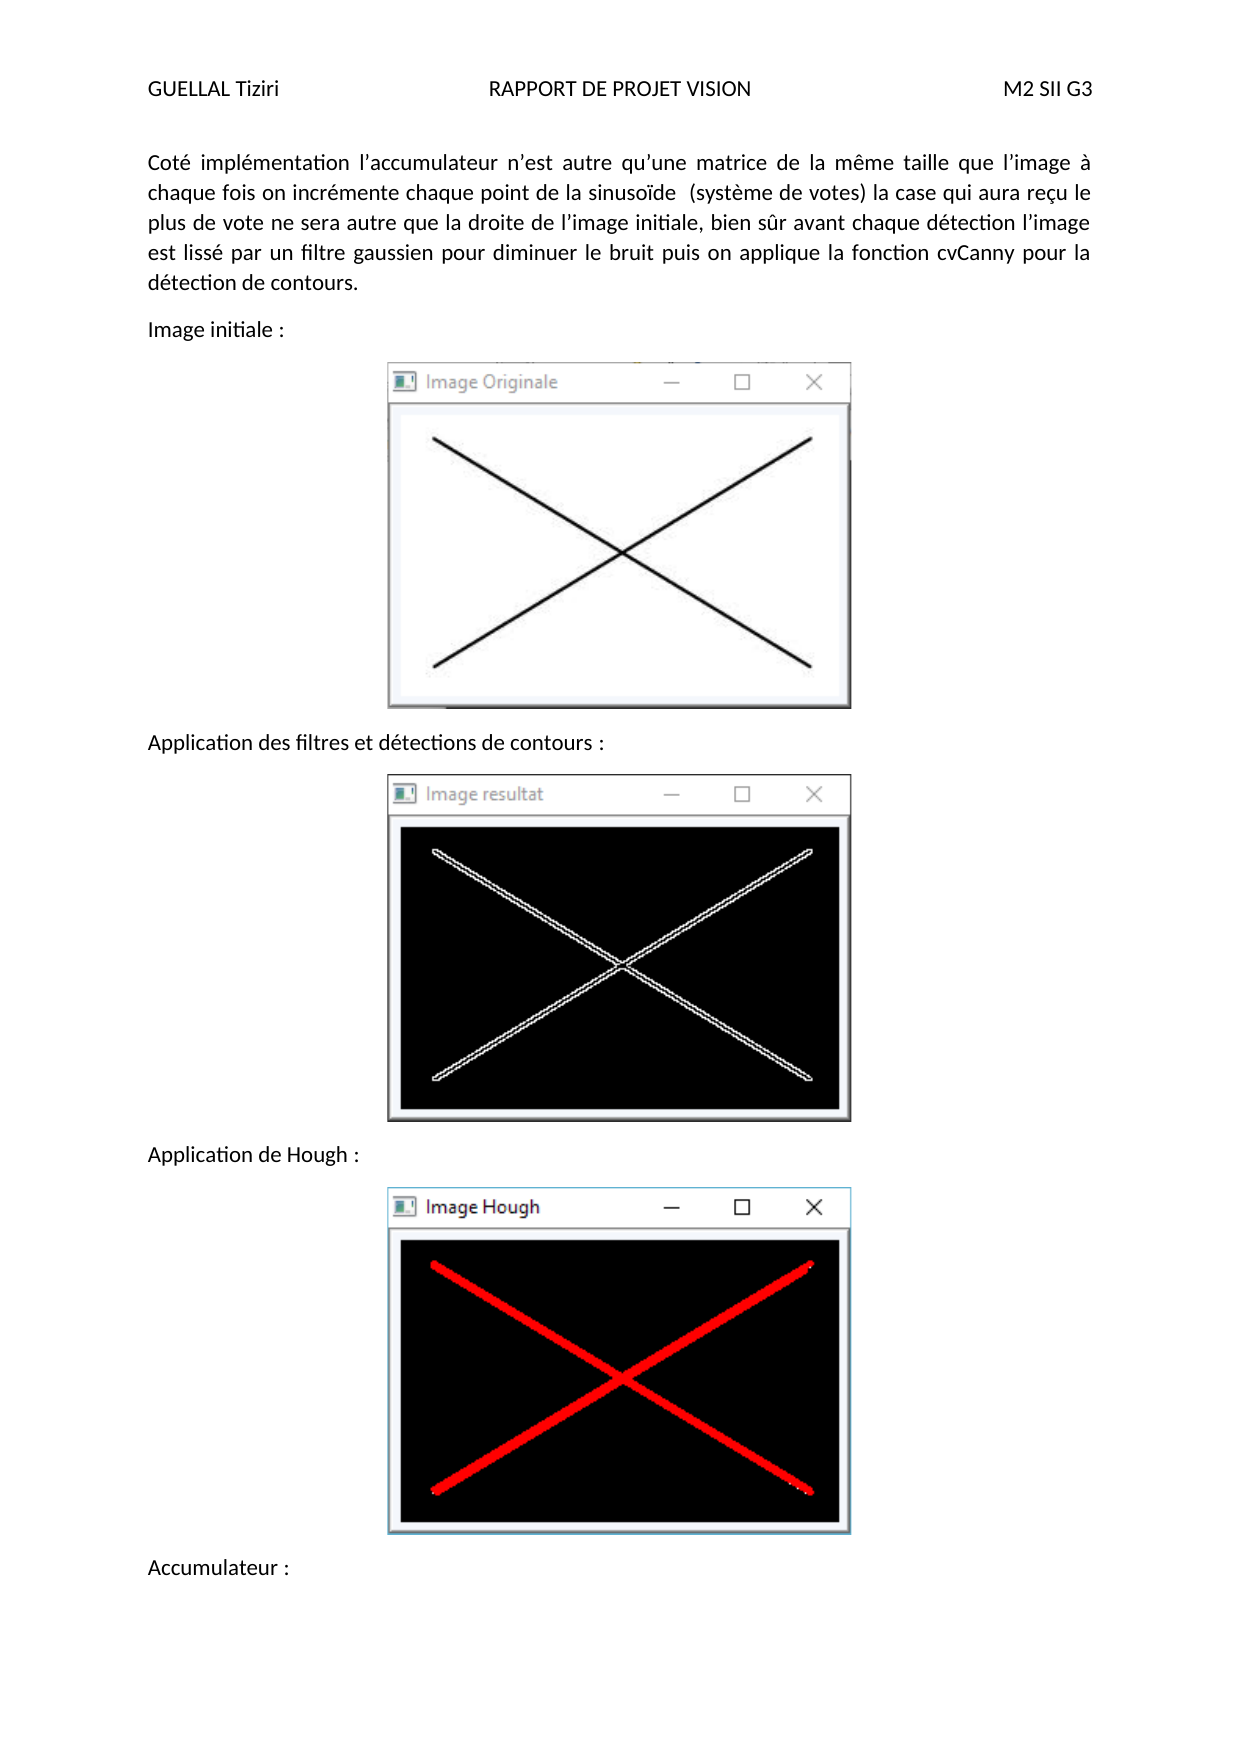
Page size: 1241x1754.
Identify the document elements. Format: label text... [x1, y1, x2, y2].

text Accumulateur : [148, 1553, 1093, 1581]
picture [387, 362, 852, 709]
text Application des filtres et détections de contours : [148, 728, 1093, 756]
picture [387, 774, 852, 1122]
picture [387, 1187, 852, 1535]
text Application de Hough : [148, 1141, 1093, 1168]
text Image initiale : [148, 315, 1093, 343]
text Coté implémentation l’accumulateur n’est autre qu’une matrice de la même taille que l’image à chaque fois on incrémente chaque point de la sinusoïde (système de votes) la case qui aura reçu le plus de vote ne sera autre que la droite de l’image initiale, bien sûr avant chaque détection l’image est lissé par un filtre gaussien pour diminuer le bruit puis on applique la fonction cvCanny pour la détection de contours. [148, 148, 1093, 296]
